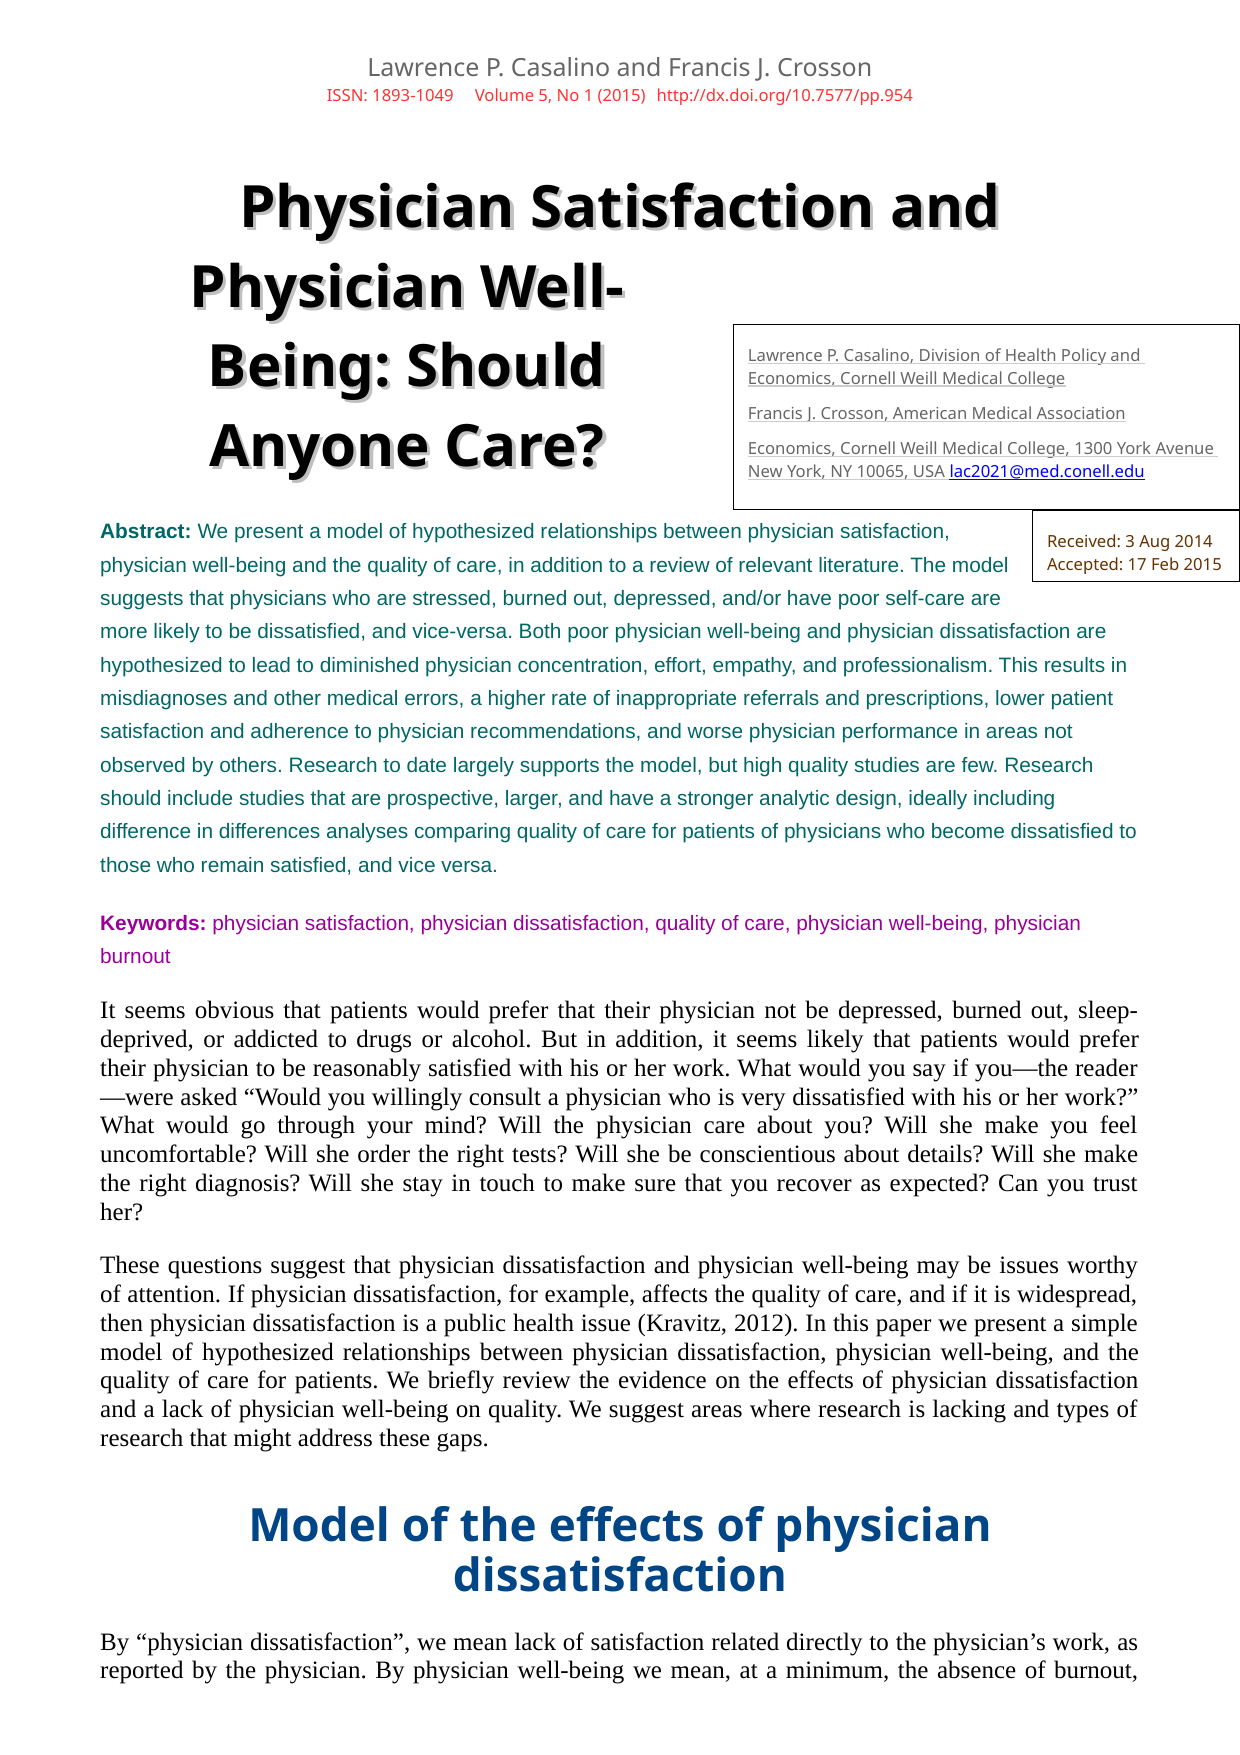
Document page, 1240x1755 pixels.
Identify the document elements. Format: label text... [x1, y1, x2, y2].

text Contact: Lawrence P. Casalino, Division of Health Policy and Economics, Cornell Weill Medical College, 1300 York Avenue New York, NY 10065, USA lac2021@med.conell.edu [748, 437, 1224, 502]
text These questions suggest that physician dissatisfaction and physician well-being may be issues worthy of attention. If physician dissatisfaction, for example, affects the quality of care, and if it is widespread, then physician dissatisfaction is a public health issue (Kravitz, 2012). In this paper we present a simple model of hypothesized relationships between physician dissatisfaction, physician well-being, and the quality of care for patients. We briefly review the evidence on the effects of physician dissatisfaction and a lack of physician well-being on quality. We suggest areas where research is lacking and types of research that might address these gaps. [100, 1251, 1139, 1452]
text Lawrence P. Casalino, Division of Health Policy and Economics, Cornell Weill Medical College [748, 343, 1224, 389]
subtitle Model of the effects of physician dissatisfaction [100, 1502, 1139, 1602]
text By “physician dissatisfaction”, we mean lack of satisfaction related directly to the physician’s work, as reported by the physician. By physician well-being we mean, at a minimum, the absence of burnout, [100, 1627, 1139, 1683]
text Received: 3 Aug 2014 [1047, 529, 1224, 552]
text Francis J. Crosson, American Medical Association [748, 401, 1224, 424]
text Keywords: physician satisfaction, physician dissatisfaction, quality of care, physician well-being, physician burnout [100, 904, 1139, 971]
title Physician Satisfaction and Physician Well-Being: Should Anyone Care? [100, 165, 1139, 483]
text Abstract: We present a model of hypothesized relationships between physician satisfaction, physician well-being and the quality of care, in addition to a review of relevant literature. The model suggests that physicians who are stressed, burned out, depressed, and/or have poor self-care are more likely to be dissatisfied, and vice-versa. Both poor physician well-being and physician dissatisfaction are hypothesized to lead to diminished physician concentration, effort, empathy, and professionalism. This results in misdiagnoses and other medical errors, a higher rate of inappropriate referrals and prescriptions, lower patient satisfaction and adherence to physician recommendations, and worse physician performance in areas not observed by others. Research to date largely supports the model, but high quality studies are few. Research should include studies that are prospective, larger, and have a stronger analytic design, ideally including difference in differences analyses comparing quality of care for patients of physicians who become dissatisfied to those who remain satisfied, and vice versa. [100, 512, 1139, 879]
text Lawrence P. Casalino and Francis J. Crosson [100, 50, 1139, 84]
text ISSN: 1893-1049 Volume 5, No 1 (2015) http://dx.doi.org/10.7577/pp.954 [100, 84, 1139, 107]
text Accepted: 17 Feb 2015 [1047, 552, 1224, 573]
text It seems obvious that patients would prefer that their physician not be depressed, burned out, sleep-deprived, or addicted to drugs or alcohol. But in addition, it seems likely that patients would prefer their physician to be reasonably satisfied with his or her work. What would you say if you—the reader—were asked “Would you willingly consult a physician who is very dissatisfied with his or her work?” What would go through your mind? Will the physician care about you? Will she make you feel uncomfortable? Will she order the right tests? Will she be conscientious about details? Will she make the right diagnosis? Will she stay in touch to make sure that you recover as expected? Can you trust her? [100, 996, 1139, 1226]
